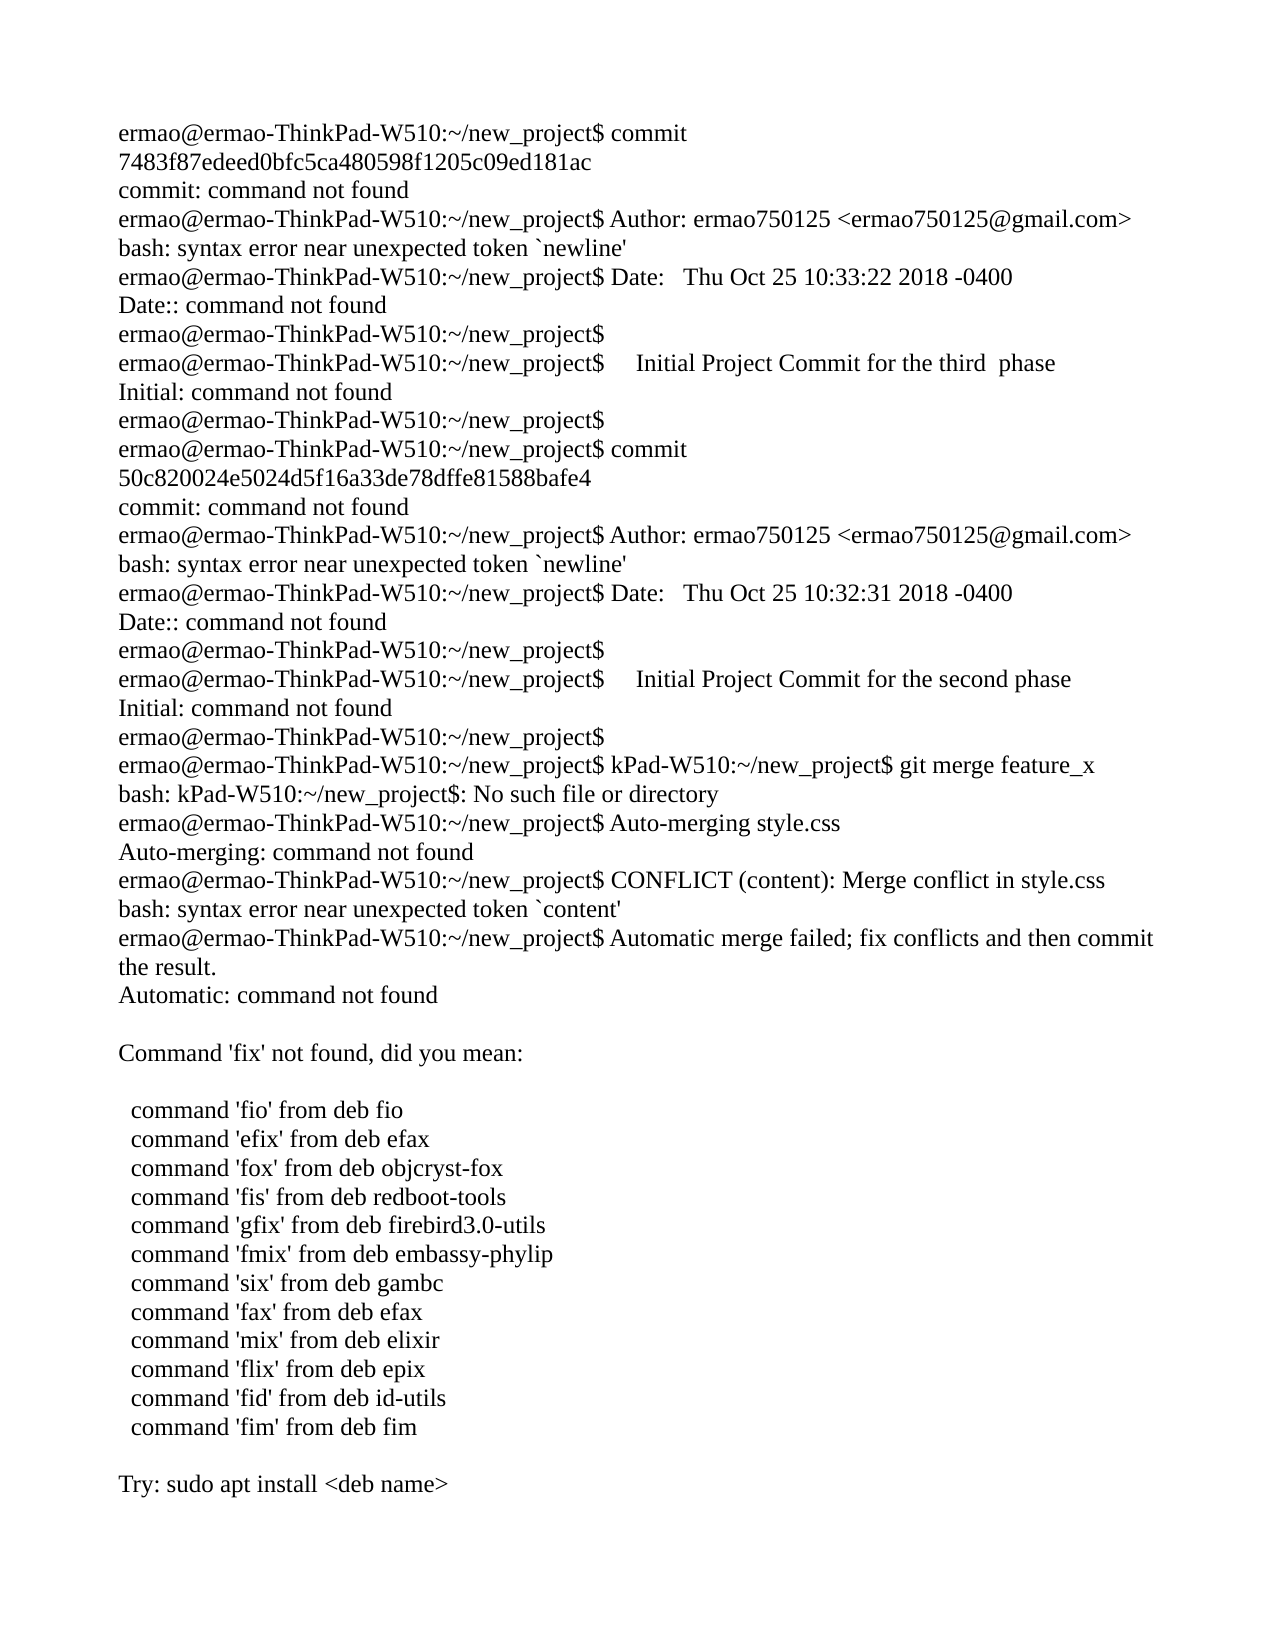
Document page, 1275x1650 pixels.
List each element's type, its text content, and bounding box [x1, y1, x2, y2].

text ermao@ermao-ThinkPad-W510:~/new_project$ Author: ermao750125 <ermao750125@gmail.com> [118, 521, 1157, 549]
text Command 'fix' not found, did you mean: [118, 1038, 1157, 1067]
text command 'flix' from deb epix [118, 1354, 1157, 1383]
text ermao@ermao-ThinkPad-W510:~/new_project$ [118, 636, 1157, 664]
text ermao@ermao-ThinkPad-W510:~/new_project$ kPad-W510:~/new_project$ git merge feature_x [118, 751, 1157, 779]
text bash: syntax error near unexpected token `content' [118, 894, 1157, 923]
text Try: sudo apt install <deb name> [118, 1469, 1157, 1498]
text ermao@ermao-ThinkPad-W510:~/new_project$ [118, 722, 1157, 751]
text command 'fim' from deb fim [118, 1412, 1157, 1441]
text ermao@ermao-ThinkPad-W510:~/new_project$ Automatic merge failed; fix conflicts and then commit the result. [118, 923, 1157, 981]
text ermao@ermao-ThinkPad-W510:~/new_project$ Initial Project Commit for the second phase [118, 664, 1157, 693]
text ermao@ermao-ThinkPad-W510:~/new_project$ commit 50c820024e5024d5f16a33de78dffe81588bafe4 [118, 434, 1157, 492]
text ermao@ermao-ThinkPad-W510:~/new_project$ Author: ermao750125 <ermao750125@gmail.com> [118, 204, 1157, 233]
text ermao@ermao-ThinkPad-W510:~/new_project$ Date: Thu Oct 25 10:33:22 2018 -0400 [118, 262, 1157, 291]
text command 'fmix' from deb embassy-phylip [118, 1239, 1157, 1268]
text command 'fax' from deb efax [118, 1297, 1157, 1326]
text command 'fid' from deb id-utils [118, 1383, 1157, 1412]
text ermao@ermao-ThinkPad-W510:~/new_project$ [118, 406, 1157, 434]
text ermao@ermao-ThinkPad-W510:~/new_project$ Auto-merging style.css [118, 808, 1157, 837]
text bash: kPad-W510:~/new_project$: No such file or directory [118, 779, 1157, 808]
text bash: syntax error near unexpected token `newline' [118, 549, 1157, 578]
text Initial: command not found [118, 377, 1157, 406]
text command 'six' from deb gambc [118, 1268, 1157, 1297]
text Initial: command not found [118, 693, 1157, 722]
text command 'mix' from deb elixir [118, 1326, 1157, 1354]
text command 'fis' from deb redboot-tools [118, 1182, 1157, 1211]
text ermao@ermao-ThinkPad-W510:~/new_project$ CONFLICT (content): Merge conflict in style.css [118, 866, 1157, 894]
text ermao@ermao-ThinkPad-W510:~/new_project$ commit 7483f87edeed0bfc5ca480598f1205c09ed181ac [118, 118, 1157, 176]
text Date:: command not found [118, 291, 1157, 319]
text ermao@ermao-ThinkPad-W510:~/new_project$ Initial Project Commit for the third phase [118, 348, 1157, 377]
text command 'gfix' from deb firebird3.0-utils [118, 1211, 1157, 1239]
text Date:: command not found [118, 607, 1157, 636]
text Auto-merging: command not found [118, 837, 1157, 866]
text command 'fio' from deb fio [118, 1096, 1157, 1124]
text command 'fox' from deb objcryst-fox [118, 1153, 1157, 1182]
text ermao@ermao-ThinkPad-W510:~/new_project$ [118, 319, 1157, 348]
text command 'efix' from deb efax [118, 1124, 1157, 1153]
text bash: syntax error near unexpected token `newline' [118, 233, 1157, 262]
text commit: command not found [118, 176, 1157, 204]
text Automatic: command not found [118, 981, 1157, 1009]
text commit: command not found [118, 492, 1157, 521]
text ermao@ermao-ThinkPad-W510:~/new_project$ Date: Thu Oct 25 10:32:31 2018 -0400 [118, 578, 1157, 607]
